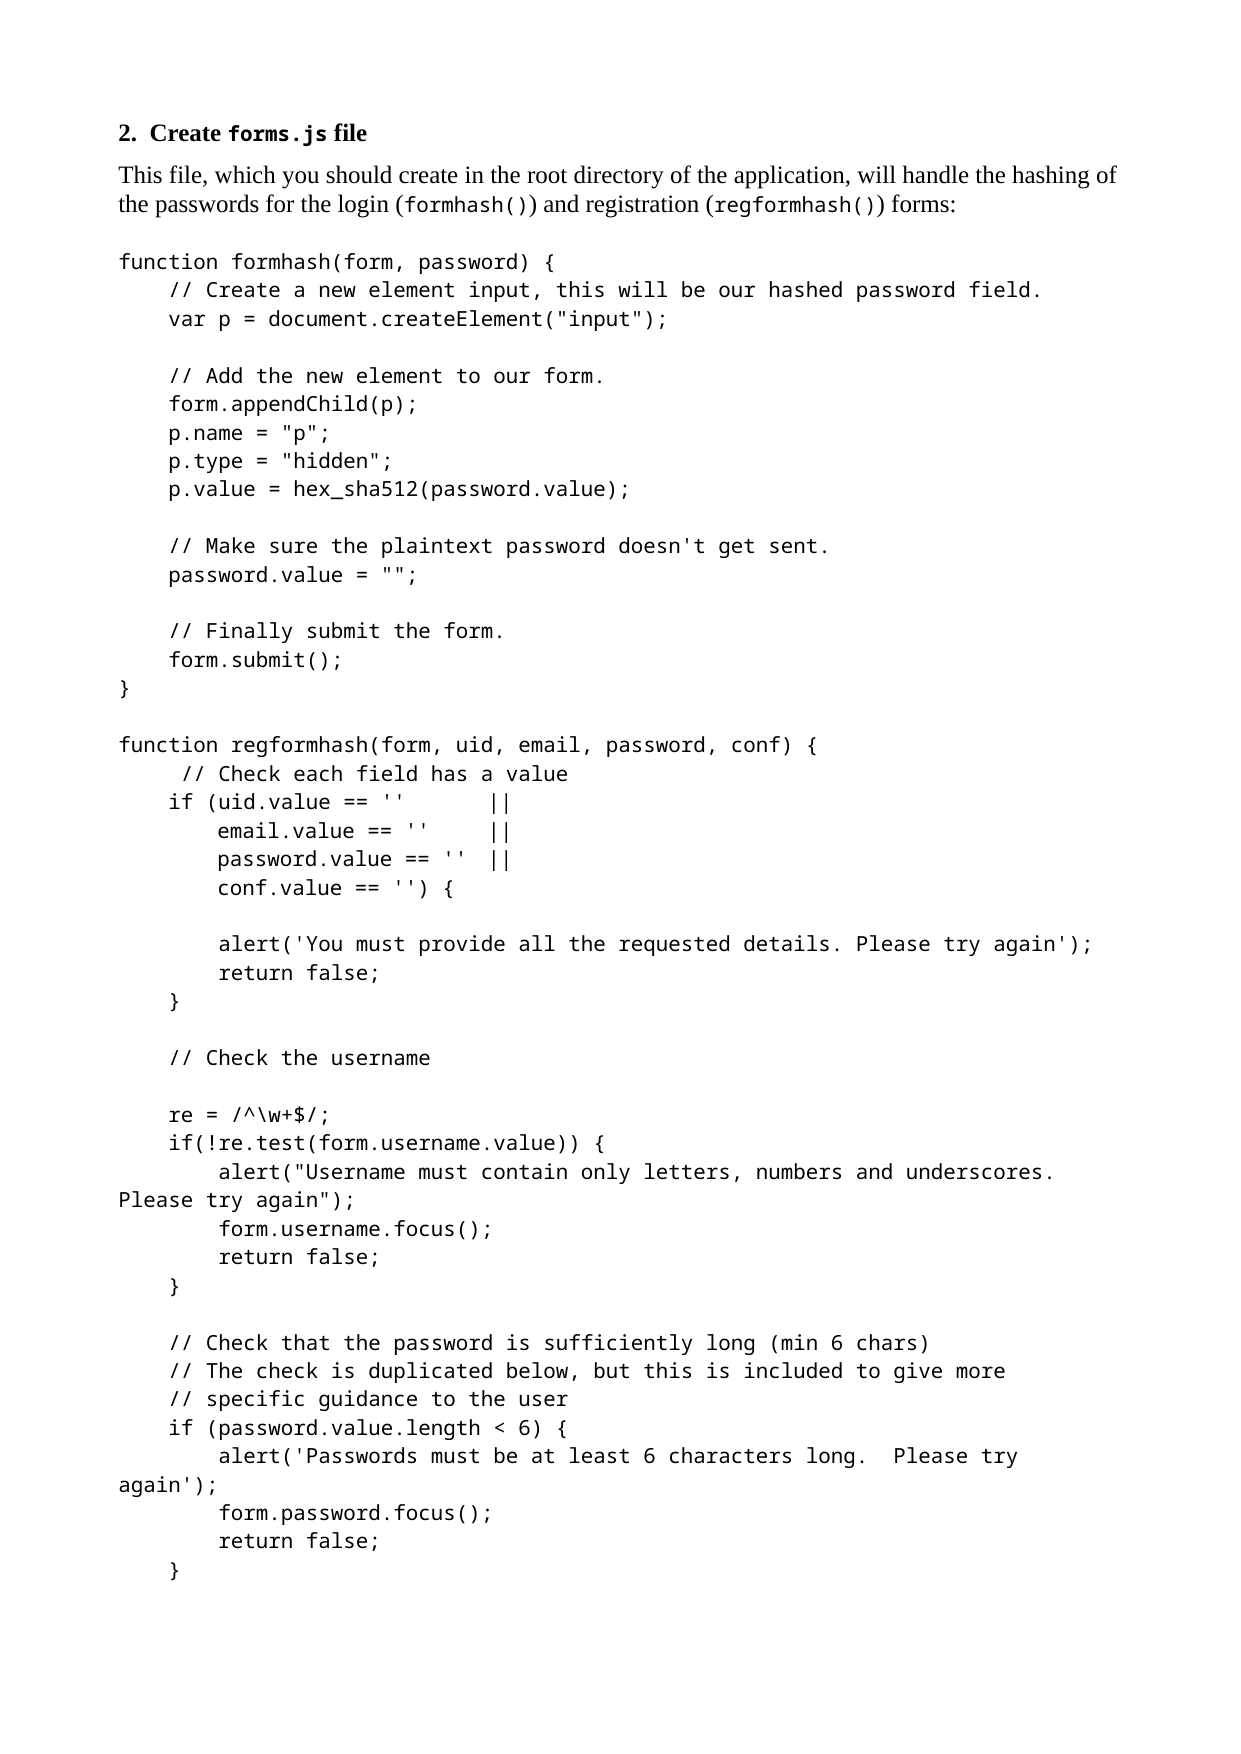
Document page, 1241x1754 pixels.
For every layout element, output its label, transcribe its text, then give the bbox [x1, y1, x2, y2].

text // Check the username [118, 1043, 1122, 1072]
text function regformhash(form, uid, email, password, conf) { [118, 730, 1122, 759]
text alert('Passwords must be at least 6 characters long. Please try again'); [118, 1441, 1122, 1498]
text // Add the new element to our form. [118, 361, 1122, 389]
text password.value == '' || [118, 844, 1122, 873]
text return false; [118, 958, 1122, 986]
text p.value = hex_sha512(password.value); [118, 474, 1122, 503]
text return false; [118, 1242, 1122, 1271]
text // Finally submit the form. [118, 617, 1122, 645]
text // Check that the password is sufficiently long (min 6 chars) [118, 1328, 1122, 1356]
text function formhash(form, password) { [118, 247, 1122, 275]
text if (password.value.length < 6) { [118, 1413, 1122, 1441]
text // The check is duplicated below, but this is included to give more [118, 1356, 1122, 1384]
text conf.value == '') { [118, 873, 1122, 901]
text } [118, 1555, 1122, 1583]
text if(!re.test(form.username.value)) { [118, 1128, 1122, 1157]
text p.type = "hidden"; [118, 446, 1122, 474]
text // Create a new element input, this will be our hashed password field. [118, 275, 1122, 304]
text re = /^\w+$/; [118, 1100, 1122, 1128]
text // specific guidance to the user [118, 1384, 1122, 1413]
text form.submit(); [118, 645, 1122, 673]
text var p = document.createElement("input"); [118, 304, 1122, 332]
text form.username.focus(); [118, 1214, 1122, 1242]
text p.name = "p"; [118, 418, 1122, 446]
text // Check each field has a value [118, 759, 1122, 787]
text form.password.focus(); [118, 1498, 1122, 1527]
text password.value = ""; [118, 560, 1122, 588]
text 2. Create forms.js file [118, 118, 1122, 148]
text } [118, 1271, 1122, 1299]
text } [118, 986, 1122, 1015]
text return false; [118, 1527, 1122, 1555]
text alert("Username must contain only letters, numbers and underscores. Please try again"); [118, 1157, 1122, 1214]
text This file, which you should create in the root directory of the application, will handle the hashing of the passwords for the login (formhash()) and registration (regformhash()) forms: [118, 160, 1122, 218]
text } [118, 673, 1122, 702]
text alert('You must provide all the requested details. Please try again'); [118, 929, 1122, 958]
text email.value == '' || [118, 816, 1122, 844]
text form.appendChild(p); [118, 389, 1122, 418]
text // Make sure the plaintext password doesn't get sent. [118, 531, 1122, 560]
text if (uid.value == '' || [118, 787, 1122, 816]
